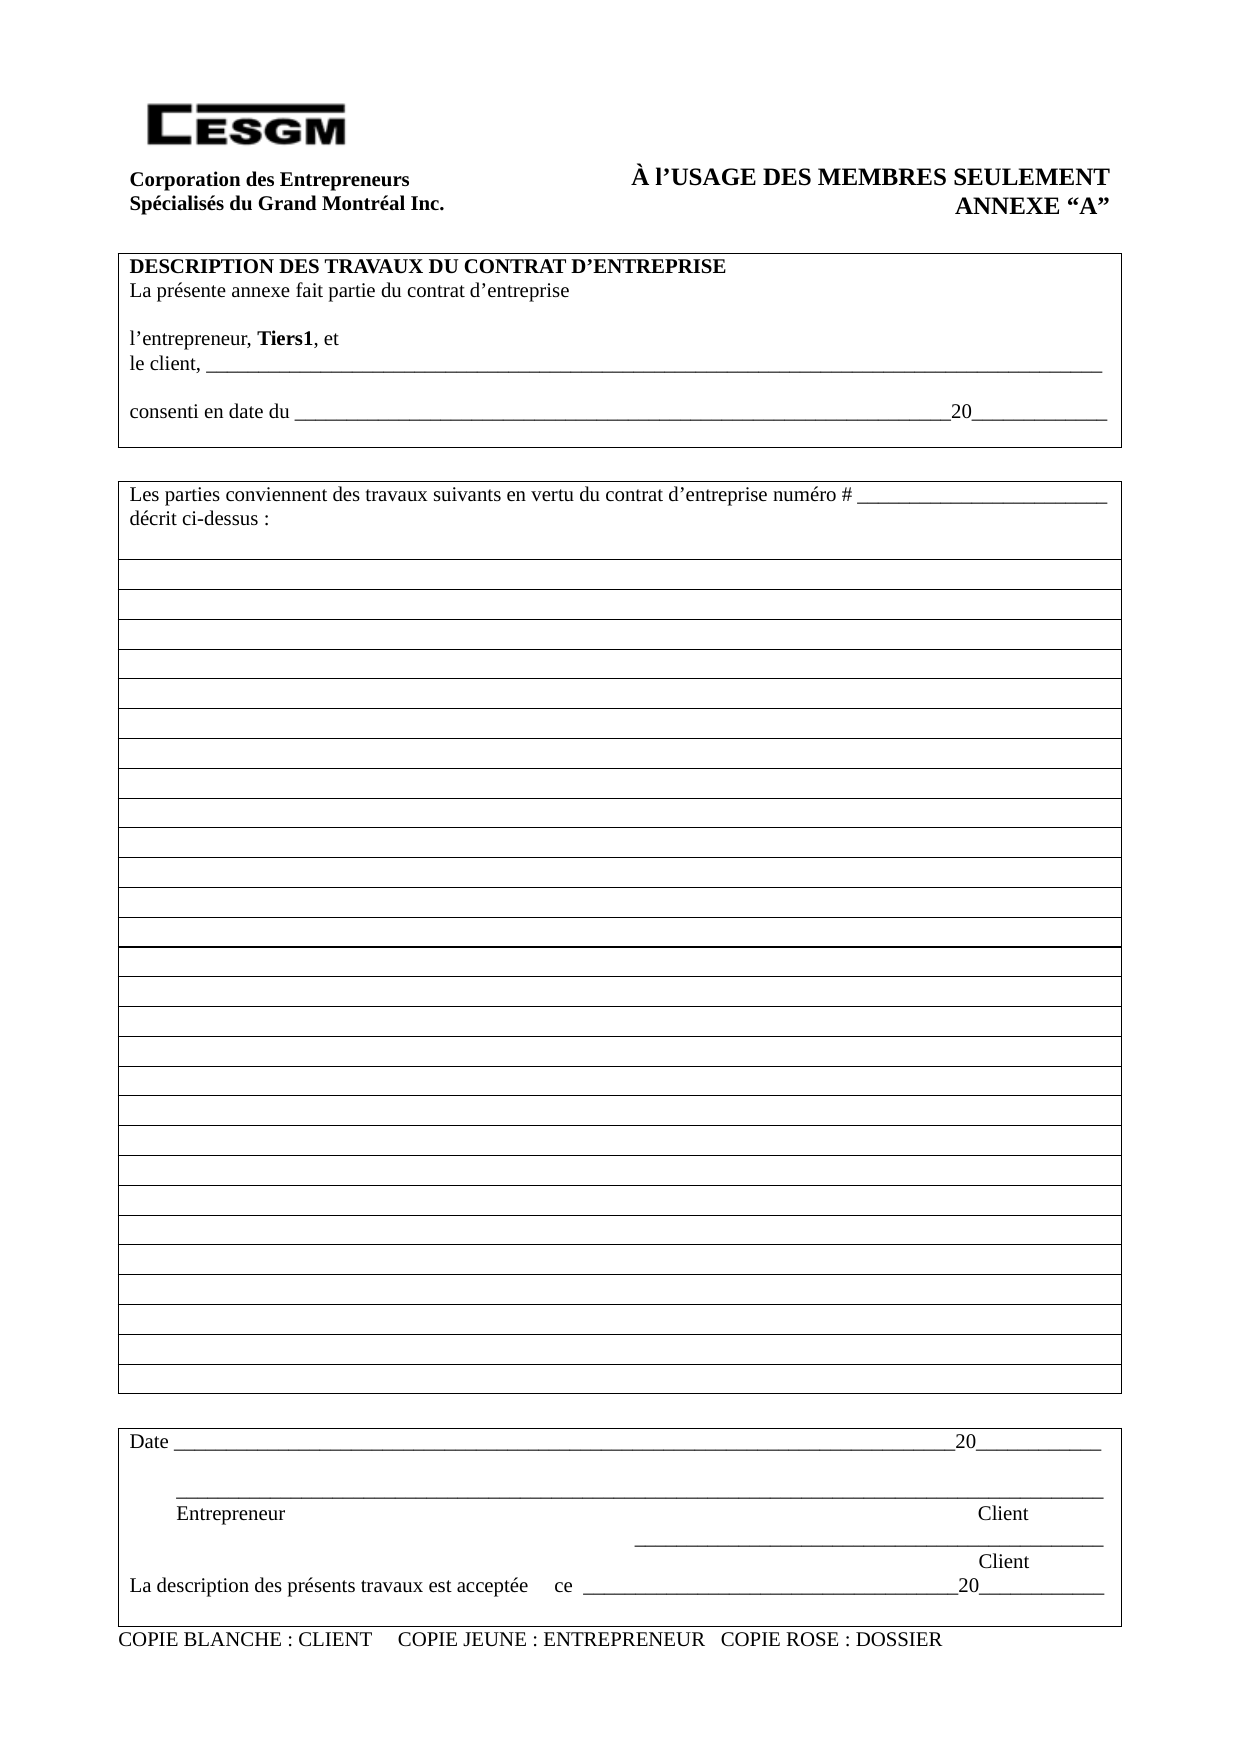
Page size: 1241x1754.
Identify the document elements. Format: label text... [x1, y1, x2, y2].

table_cell [119, 650, 1121, 678]
table_header [118, 89, 129, 162]
table_cell [119, 858, 1121, 887]
table_cell [119, 1037, 1121, 1066]
table_header [620, 89, 1121, 162]
table_cell [119, 1365, 1121, 1393]
table_cell [119, 828, 1121, 857]
table_cell [119, 590, 1121, 619]
table_cell [119, 739, 1121, 768]
table_cell [516, 162, 620, 219]
table_cell [119, 1186, 1121, 1214]
table_cell [119, 977, 1121, 1006]
table_cell [119, 709, 1121, 738]
table_header [364, 89, 516, 162]
table_cell [119, 1335, 1121, 1363]
table_header [516, 89, 620, 162]
table_cell [119, 620, 1121, 648]
picture [129, 88, 364, 162]
text COPIE BLANCHE : CLIENT COPIE JEUNE : ENTREPRENEUR COPIE ROSE : DOSSIER [118, 1627, 1122, 1651]
table_cell [119, 560, 1121, 589]
table_cell [119, 1305, 1121, 1334]
table_cell [119, 1126, 1121, 1155]
table_cell [119, 1067, 1121, 1095]
table_cell Corporation des Entrepreneurs Spécialisés du Grand Montréal Inc. [118, 162, 516, 219]
table_cell [119, 1216, 1121, 1244]
table_cell [119, 1156, 1121, 1185]
table_header Les parties conviennent des travaux suivants en vertu du contrat d’entreprise numéro # ________________________ décrit ci-dessus : [119, 482, 1121, 559]
table_cell [119, 1007, 1121, 1036]
table_cell [119, 918, 1121, 946]
table_cell À l’USAGE DES MEMBRES SEULEMENT ANNEXE “A” [620, 162, 1121, 219]
table_cell [119, 1096, 1121, 1125]
table_cell [119, 888, 1121, 917]
table_cell [119, 1275, 1121, 1304]
table_header DESCRIPTION DES TRAVAUX DU CONTRAT D’ENTREPRISE La présente annexe fait partie du contrat d’entreprise l’entrepreneur, Tiers1, et le client, ______________________________________________________________________________________ consenti en date du _______________________________________________________________20_____________ [119, 254, 1121, 447]
table_cell [119, 769, 1121, 797]
table_cell [119, 948, 1121, 976]
table_cell [119, 679, 1121, 708]
table_header Date ___________________________________________________________________________20____________ _________________________________________________________________________________________ Entrepreneur Client _____________________________________________ Client La description des présents travaux est acceptée ce ____________________________________20____________ [119, 1429, 1121, 1626]
table_cell [119, 799, 1121, 827]
table_cell [119, 1245, 1121, 1274]
